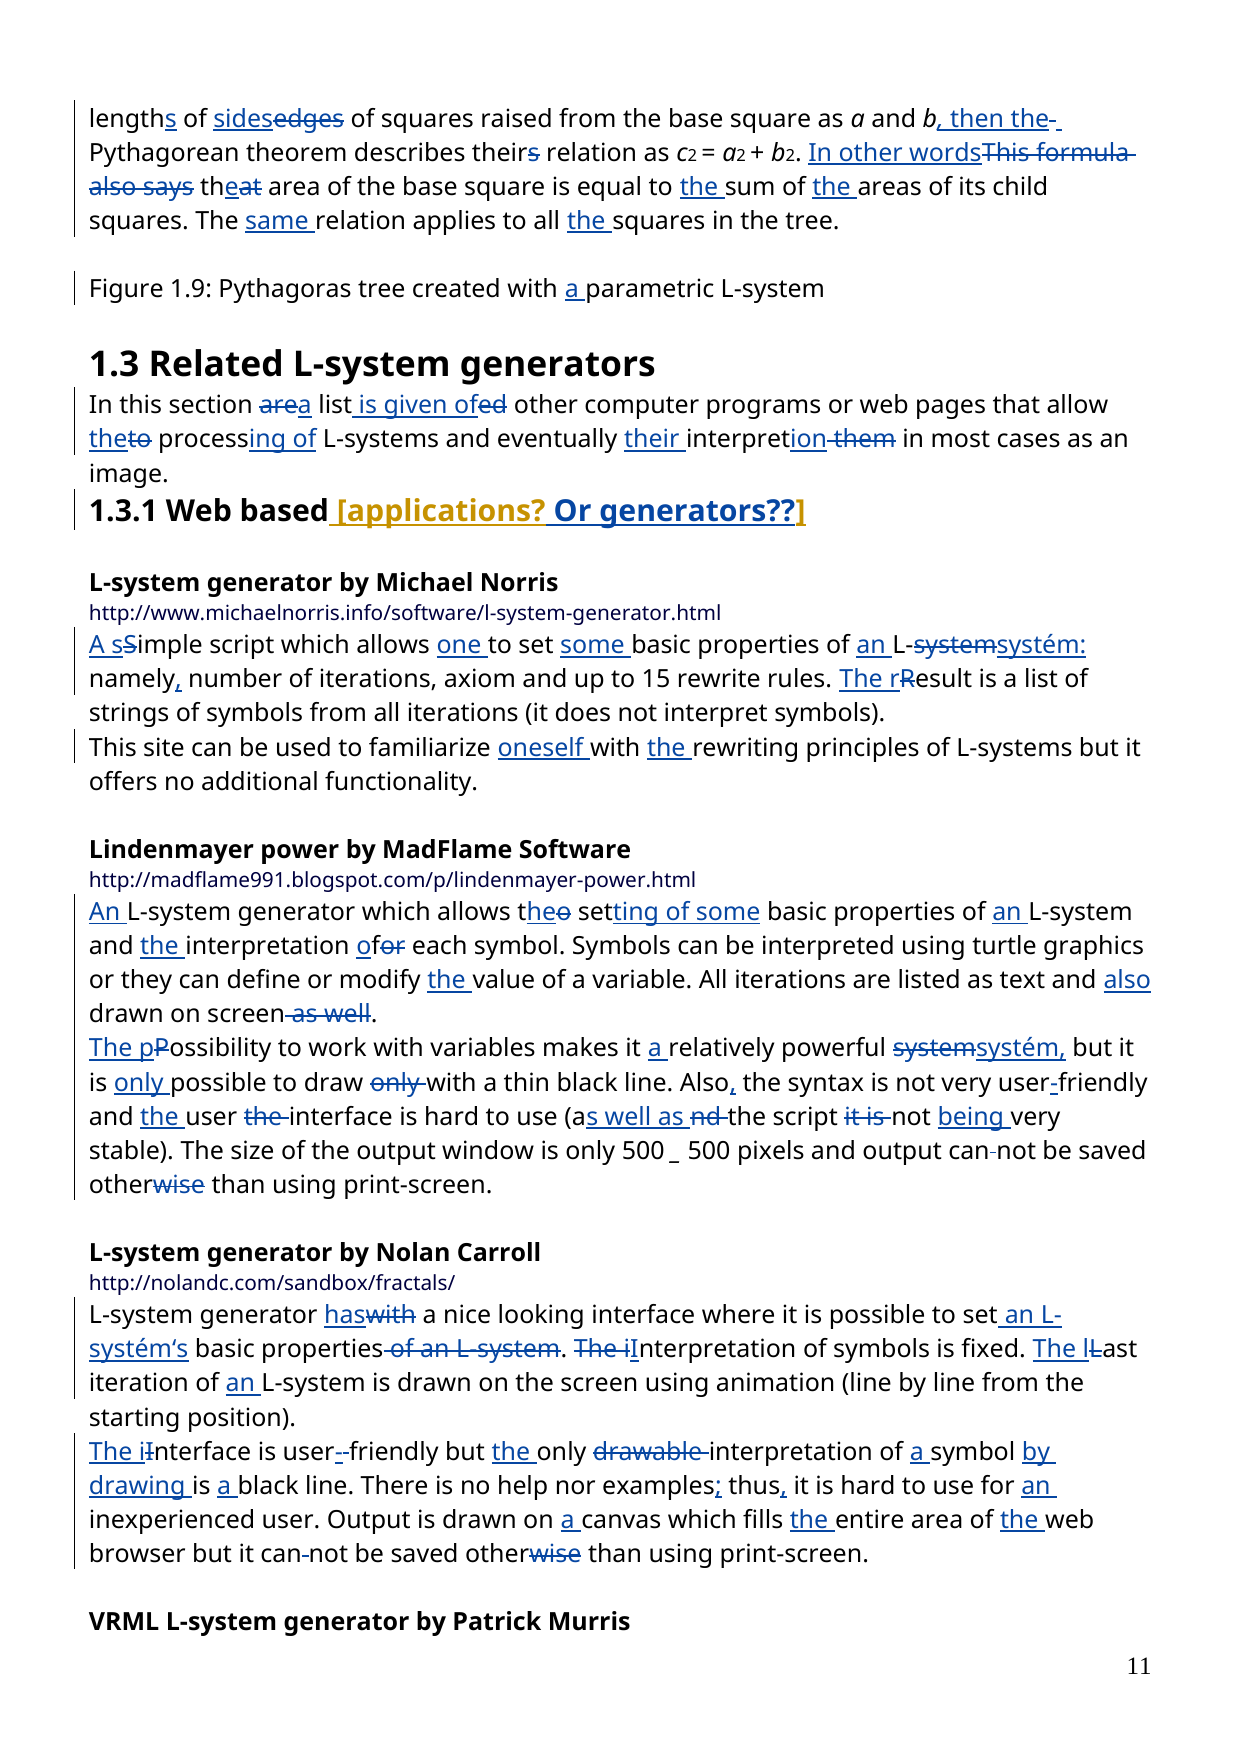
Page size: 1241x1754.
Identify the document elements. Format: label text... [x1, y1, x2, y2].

text Figure 1.9: Pythagoras tree created with a parametric L-system [89, 271, 1152, 305]
text L-system generator has a nice looking interface where it is possible to set an L-systém‘s basic properties. Interpretation of symbols is fixed. The last iteration of an L-system is drawn on the screen using animation (line by line from the starting position). [89, 1297, 1152, 1433]
text http://madflame991.blogspot.com/p/lindenmayer-power.html [89, 865, 1152, 894]
text http://nolandc.com/sandbox/fractals/ [89, 1268, 1152, 1297]
text VRML L-system generator by Patrick Murris [89, 1603, 1152, 1638]
text This site can be used to familiarize oneself with the rewriting principles of L-systems but it offers no additional functionality. [89, 729, 1152, 797]
text In this section a list is given of other computer programs or web pages that allow the processing of L-systems and eventually their interpretion in most cases as an image. [89, 387, 1152, 489]
text Figure 1.9 shows a more complicated model, the Pythagoras tree. It is so named because if we denote the length of a side of the base square as c and the lengths of sides of squares raised from the base square as a and b, then the Pythagorean theorem describes their relation as c2 = a2 + b2. In other words the area of the base square is equal to the sum of the areas of its child squares. The same relation applies to all the squares in the tree. [89, 100, 1152, 237]
text http://www.michaelnorris.info/software/l-system-generator.html [89, 598, 1152, 627]
text The interface is user-friendly but the only interpretation of a symbol by drawing is a black line. There is no help nor examples; thus, it is hard to use for an inexperienced user. Output is drawn on a canvas which fills the entire area of the web browser but it cannot be saved other than using print-screen. [89, 1433, 1152, 1569]
text An L-system generator which allows the setting of some basic properties of an L-system and the interpretation of each symbol. Symbols can be interpreted using turtle graphics or they can define or modify the value of a variable. All iterations are listed as text and also drawn on screen. [89, 894, 1152, 1030]
text L-system generator by Nolan Carroll [89, 1234, 1152, 1268]
text A simple script which allows one to set some basic properties of an L-systém: namely, number of iterations, axiom and up to 15 rewrite rules. The result is a list of strings of symbols from all iterations (it does not interpret symbols). [89, 627, 1152, 729]
text The possibility to work with variables makes it a relatively powerful systém, but it is only possible to draw with a thin black line. Also, the syntax is not very user-friendly and the user interface is hard to use (as well as the script not being very stable). The size of the output window is only 500 _ 500 pixels and output cannot be saved other than using print-screen. [89, 1030, 1152, 1200]
text L-system generator by Michael Norris [89, 564, 1152, 598]
text 1.3 Related L-system generators [89, 339, 1152, 387]
text Lindenmayer power by MadFlame Software [89, 831, 1152, 865]
text 1.3.1 Web based [applications? Or generators??] [89, 489, 1152, 530]
